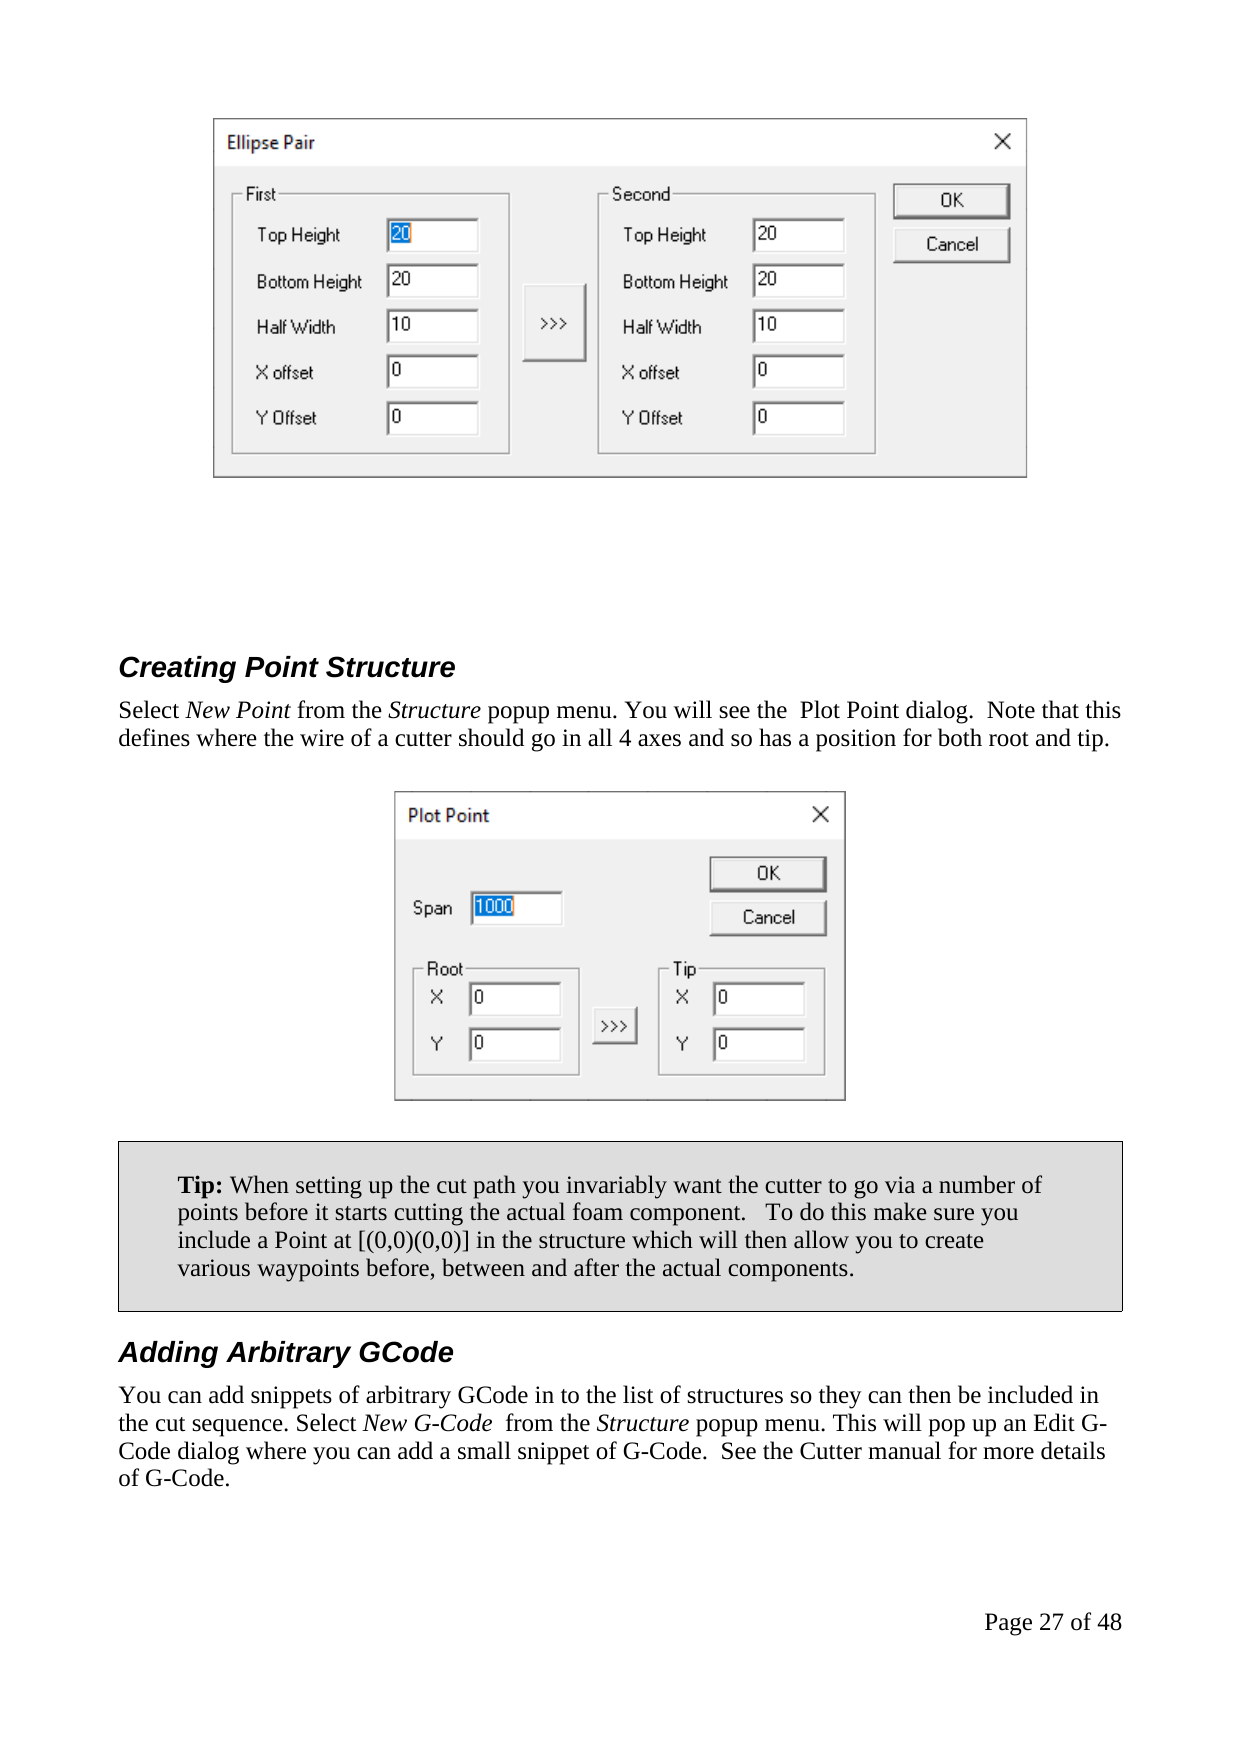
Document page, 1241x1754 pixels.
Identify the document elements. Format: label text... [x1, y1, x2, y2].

text Select New Point from the Structure popup menu. You will see the Plot Point dialog. Note that this defines where the wire of a cutter should go in all 4 axes and so has a position for both root and tip. [118, 696, 1122, 751]
text You can add snippets of arbitrary GCode in to the list of structures so they can then be included in the cut sequence. Select New G-Code from the Structure popup menu. This will pop up an Edit G-Code dialog where you can add a small snippet of G-Code. See the Cutter manual for more details of G-Code. [118, 1381, 1122, 1492]
text Tip: When setting up the cut path you invariably want the cutter to go via a number of points before it starts cutting the actual foam component. To do this make sure you include a Point at [(0,0)(0,0)] in the structure which will then allow you to create various waypoints before, between and after the actual components. [119, 1142, 1122, 1311]
picture [394, 791, 846, 1101]
subtitle Adding Arbitrary GCode [118, 1336, 1122, 1369]
picture [213, 118, 1028, 478]
subtitle Creating Point Structure [118, 651, 1122, 683]
